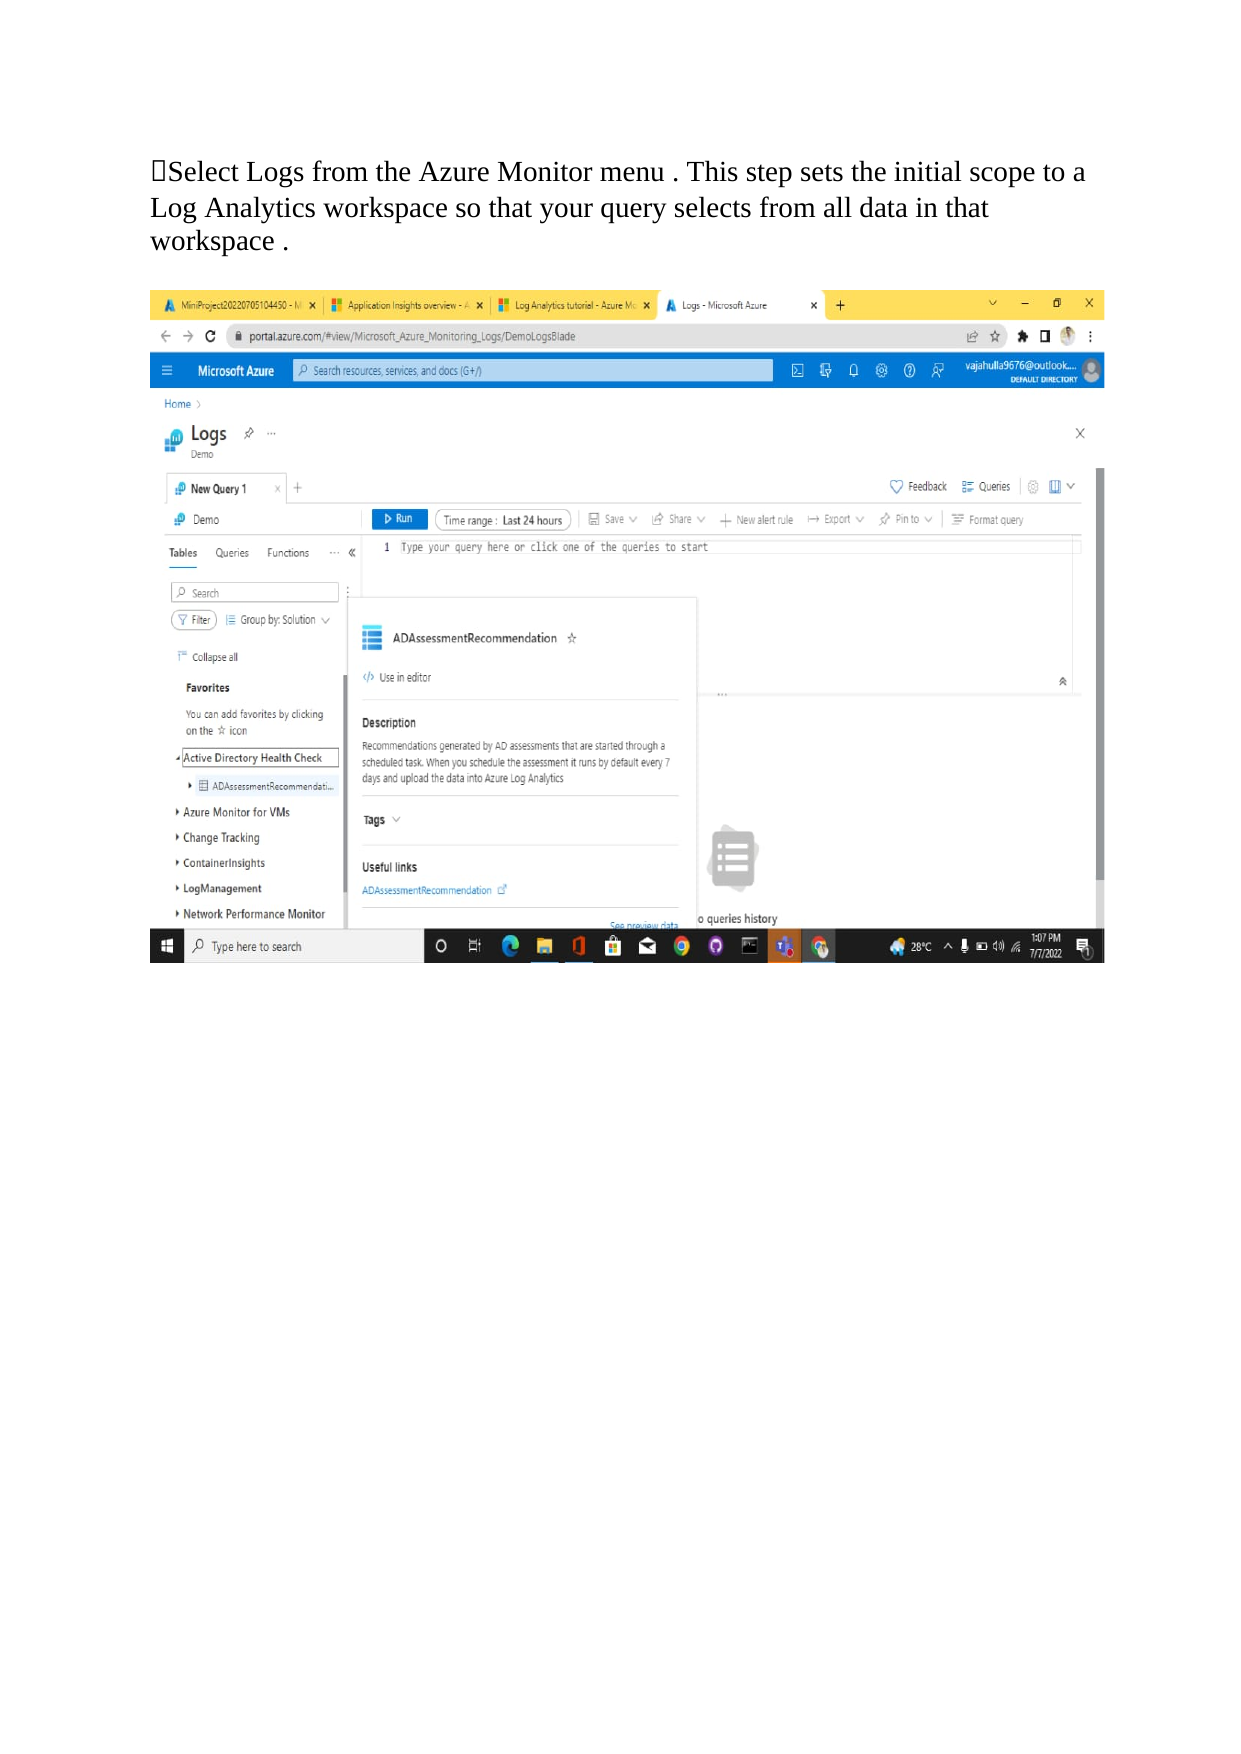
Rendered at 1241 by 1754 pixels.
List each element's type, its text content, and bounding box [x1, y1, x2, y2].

text Select Logs from the Azure Monitor menu . This step sets the initial scope to a Log Analytics workspace so that your query selects from all data in that workspace . [150, 150, 1104, 257]
picture [150, 290, 1105, 963]
